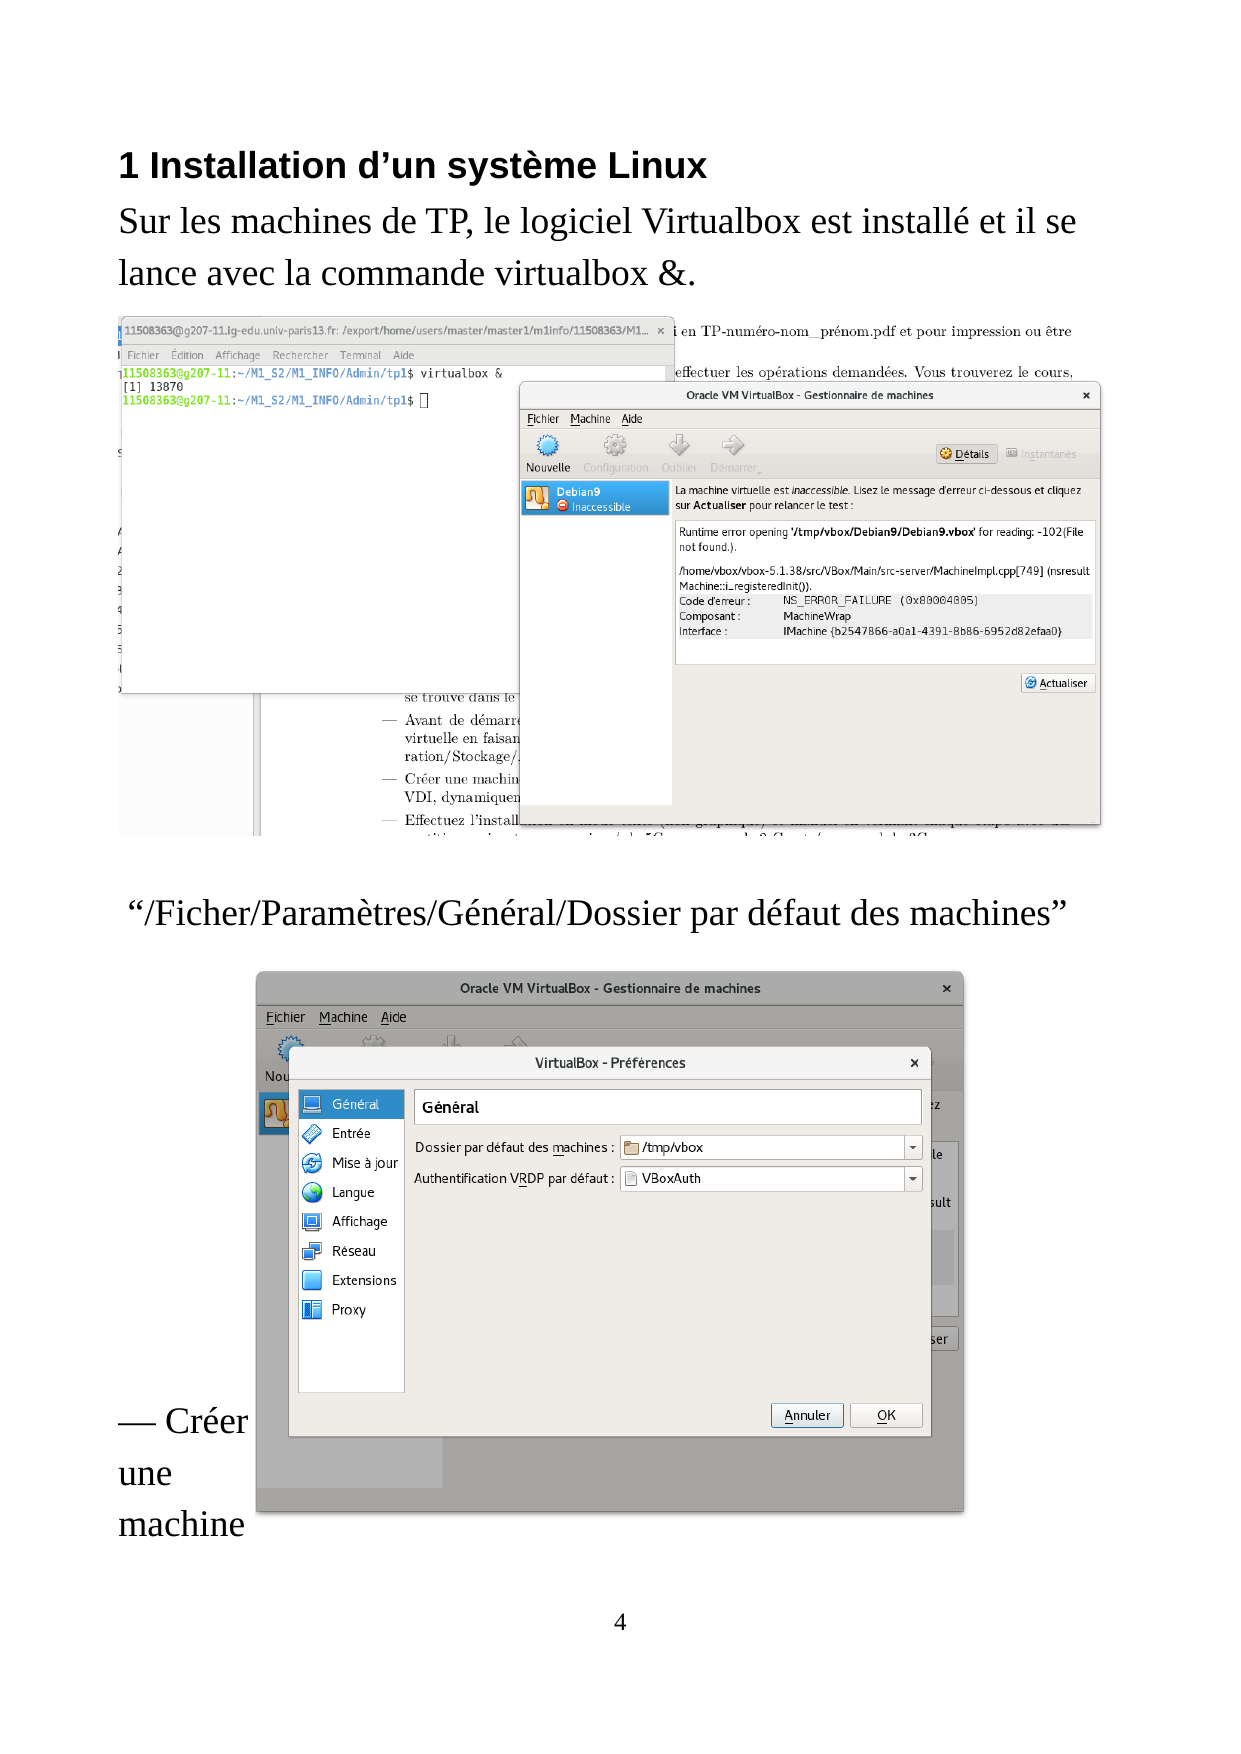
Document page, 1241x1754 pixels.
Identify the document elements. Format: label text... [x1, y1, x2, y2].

text “/Ficher/Paramètres/Général/Dossier par défaut des machines” [118, 891, 1122, 934]
text — Créer une machine [118, 1398, 1122, 1545]
subtitle 1 Installation d’un système Linux [118, 143, 1122, 186]
text Sur les machines de TP, le logiciel Virtualbox est installé et il se lance avec la commande virtualbox &. [118, 199, 1122, 293]
picture [255, 957, 1017, 1526]
picture [118, 316, 1123, 836]
